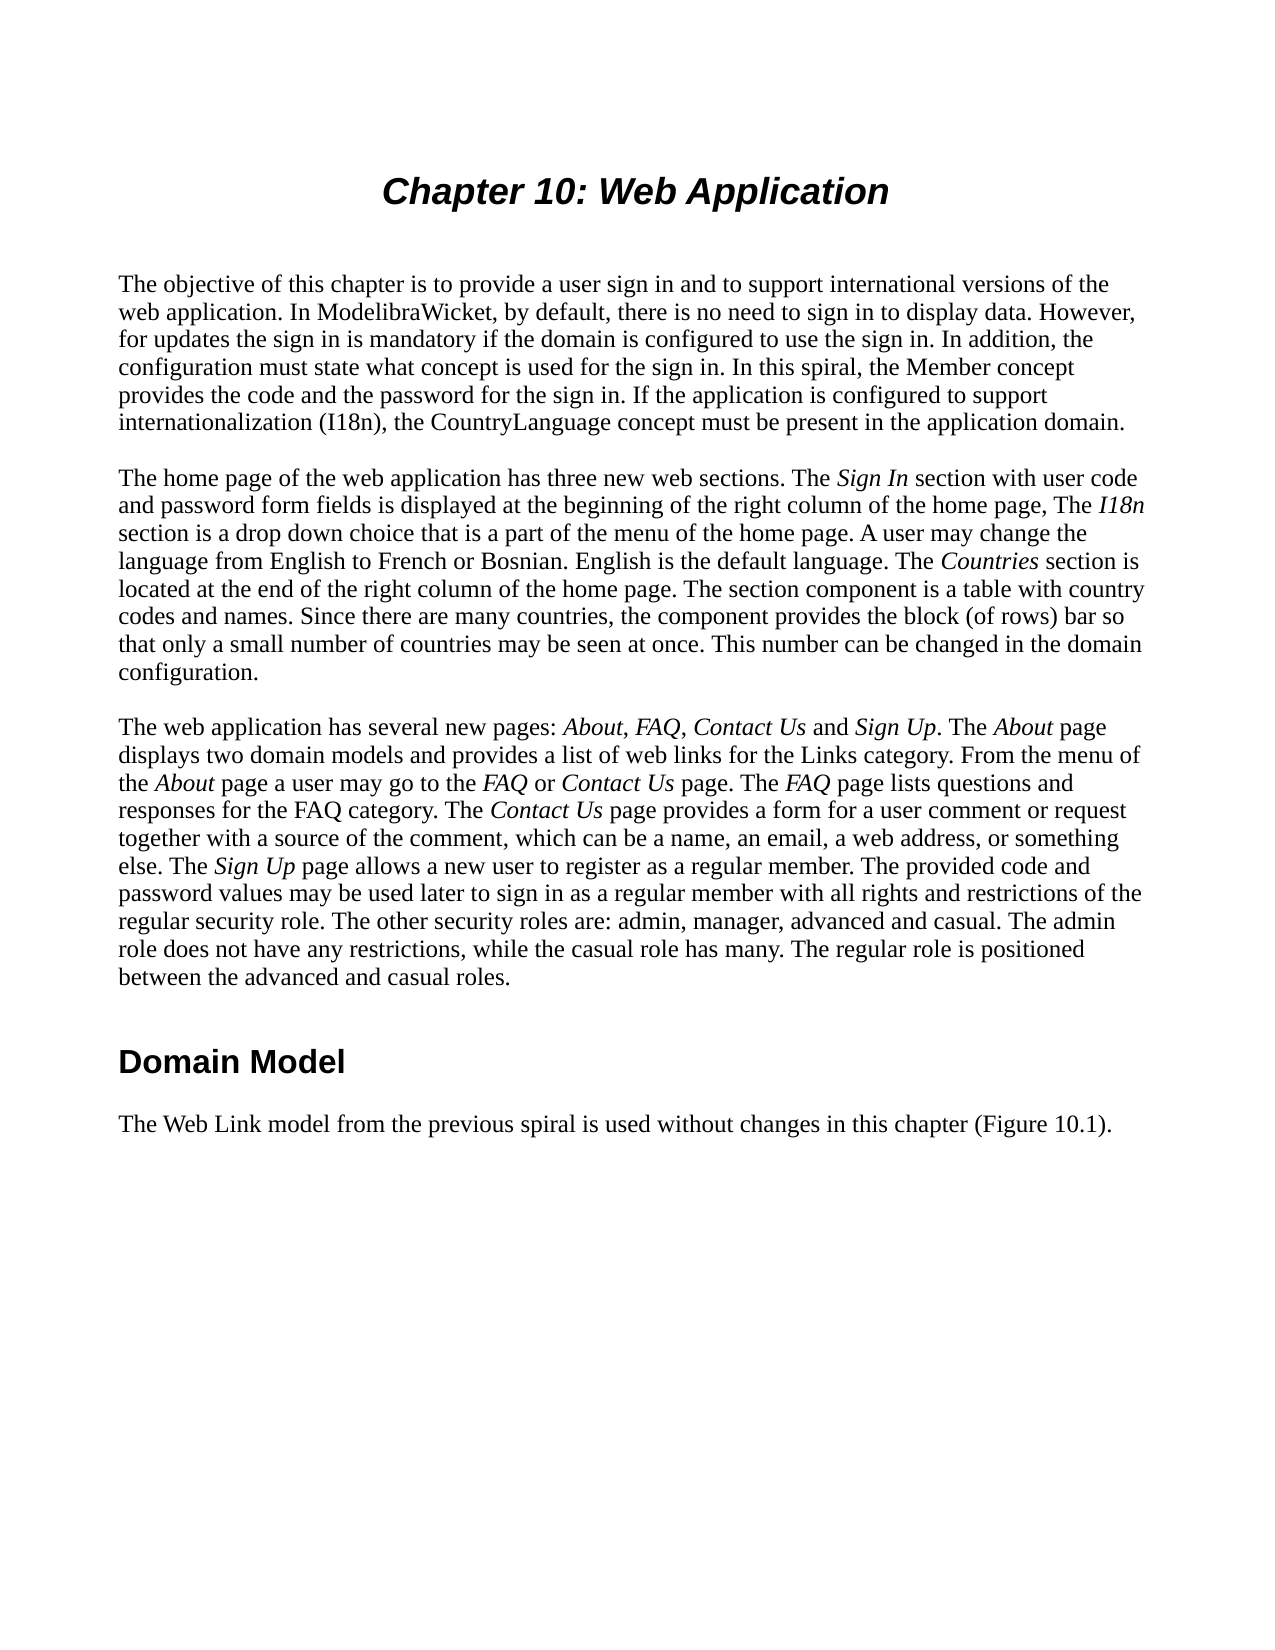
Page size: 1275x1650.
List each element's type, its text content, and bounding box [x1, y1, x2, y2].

subtitle Domain Model [118, 1043, 1157, 1080]
subtitle Chapter 10: Web Application [118, 171, 1157, 213]
text The web application has several new pages: About, FAQ, Contact Us and Sign Up. The About page displays two domain models and provides a list of web links for the Links category. From the menu of the About page a user may go to the FAQ or Contact Us page. The FAQ page lists questions and responses for the FAQ category. The Contact Us page provides a form for a user comment or request together with a source of the comment, which can be a name, an email, a web address, or something else. The Sign Up page allows a new user to register as a regular member. The provided code and password values may be used later to sign in as a regular member with all rights and restrictions of the regular security role. The other security roles are: admin, manager, advanced and casual. The admin role does not have any restrictions, while the casual role has many. The regular role is positioned between the advanced and casual roles. [118, 713, 1157, 990]
text The home page of the web application has three new web sections. The Sign In section with user code and password form fields is displayed at the beginning of the right column of the home page, The I18n section is a drop down choice that is a part of the menu of the home page. A user may change the language from English to French or Bosnian. English is the default language. The Countries section is located at the end of the right column of the home page. The section component is a table with country codes and names. Since there are many countries, the component provides the block (of rows) bar so that only a small number of countries may be seen at once. This number can be changed in the domain configuration. [118, 464, 1157, 686]
text The Web Link model from the previous spiral is used without changes in this chapter (Figure 10.1). [118, 1110, 1157, 1137]
text The objective of this chapter is to provide a user sign in and to support international versions of the web application. In ModelibraWicket, by default, there is no need to sign in to display data. However, for updates the sign in is mandatory if the domain is configured to use the sign in. In addition, the configuration must state what concept is used for the sign in. In this spiral, the Member concept provides the code and the password for the sign in. If the application is configured to support internationalization (I18n), the CountryLanguage concept must be present in the application domain. [118, 270, 1157, 436]
